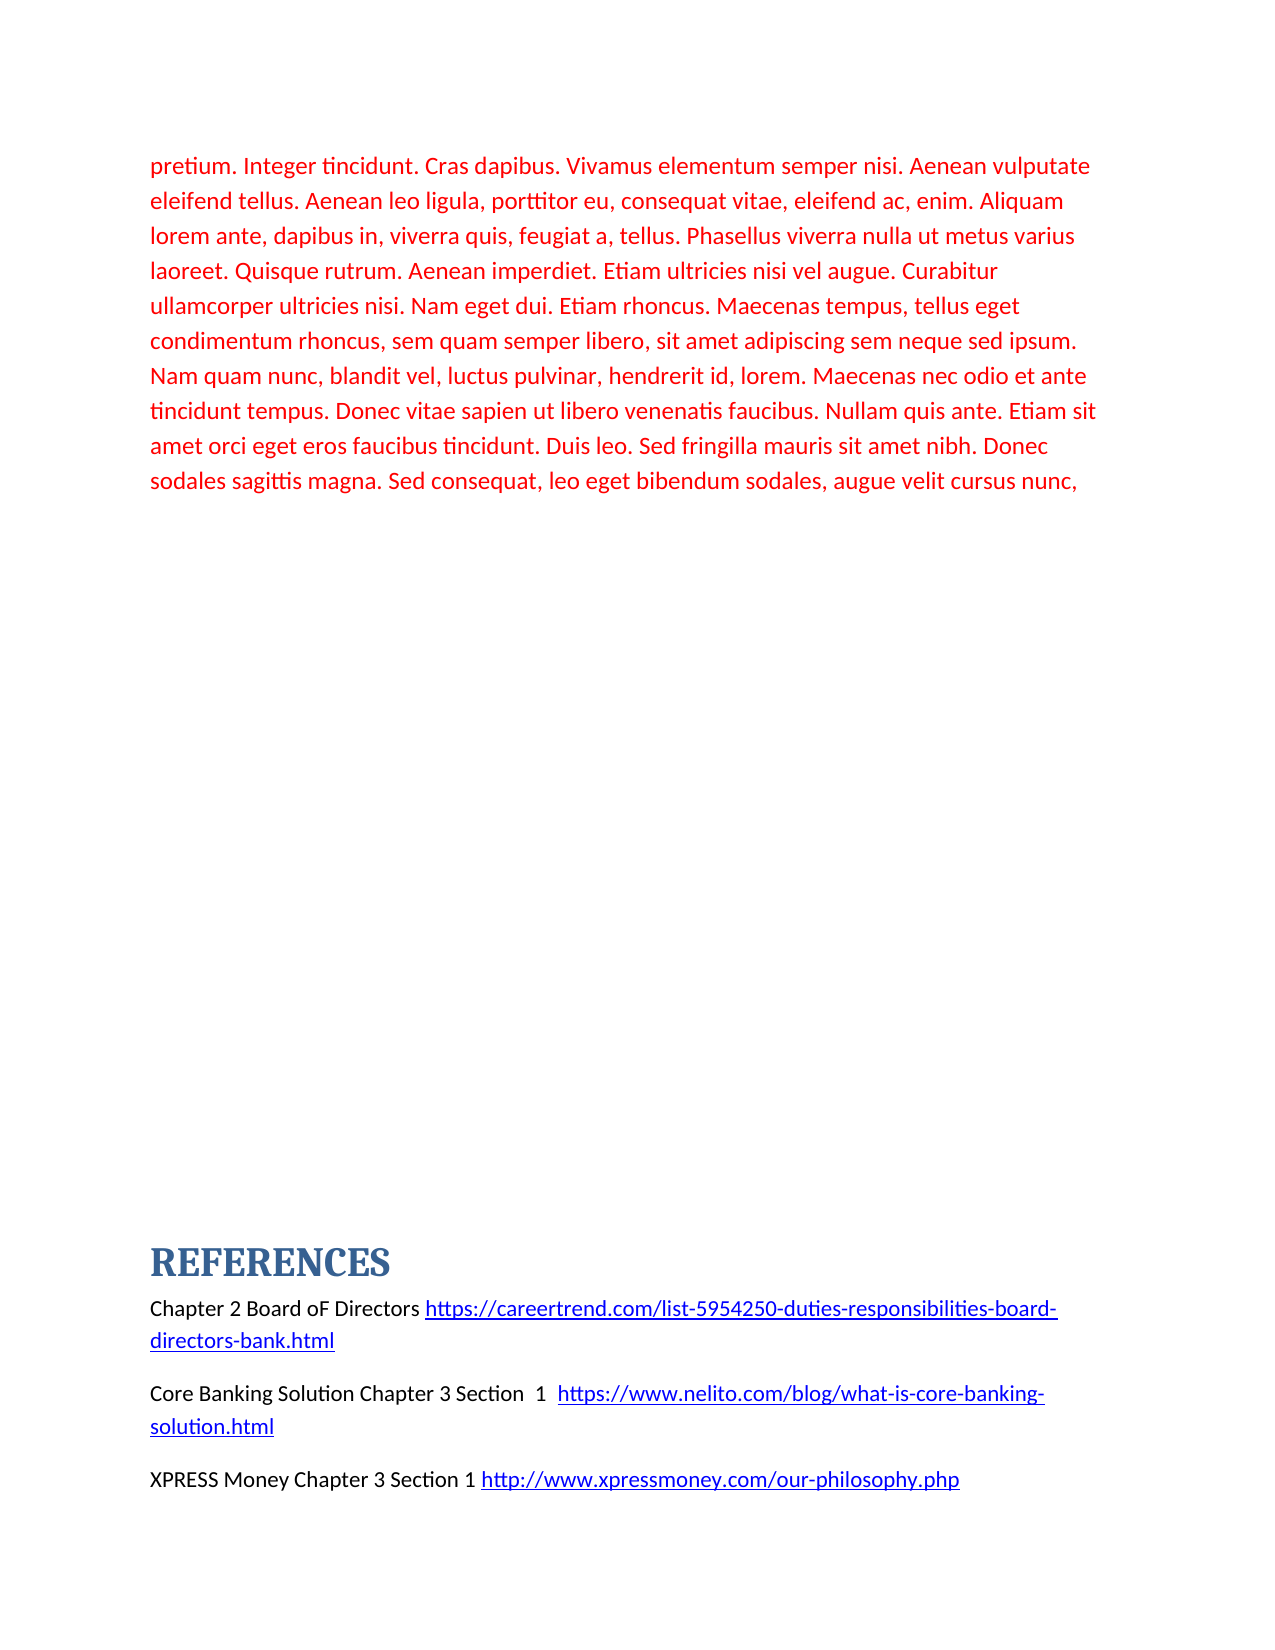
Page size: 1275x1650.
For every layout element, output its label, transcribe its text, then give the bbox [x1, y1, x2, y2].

text Chapter 2 Board oF Directors https://careertrend.com/list-5954250-duties-responsibilities-board-directors-bank.html [150, 1294, 1125, 1354]
text Core Banking Solution Chapter 3 Section 1 https://www.nelito.com/blog/what-is-core-banking-solution.html [150, 1379, 1125, 1440]
text XPRESS Money Chapter 3 Section 1 http://www.xpressmoney.com/our-philosophy.php [150, 1465, 1125, 1493]
subtitle REFERENCES [150, 1239, 1125, 1287]
text pretium. Integer tincidunt. Cras dapibus. Vivamus elementum semper nisi. Aenean vulputate eleifend tellus. Aenean leo ligula, porttitor eu, consequat vitae, eleifend ac, enim. Aliquam lorem ante, dapibus in, viverra quis, feugiat a, tellus. Phasellus viverra nulla ut metus varius laoreet. Quisque rutrum. Aenean imperdiet. Etiam ultricies nisi vel augue. Curabitur ullamcorper ultricies nisi. Nam eget dui. Etiam rhoncus. Maecenas tempus, tellus eget condimentum rhoncus, sem quam semper libero, sit amet adipiscing sem neque sed ipsum. Nam quam nunc, blandit vel, luctus pulvinar, hendrerit id, lorem. Maecenas nec odio et ante tincidunt tempus. Donec vitae sapien ut libero venenatis faucibus. Nullam quis ante. Etiam sit amet orci eget eros faucibus tincidunt. Duis leo. Sed fringilla mauris sit amet nibh. Donec sodales sagittis magna. Sed consequat, leo eget bibendum sodales, augue velit cursus nunc, [150, 150, 1125, 496]
